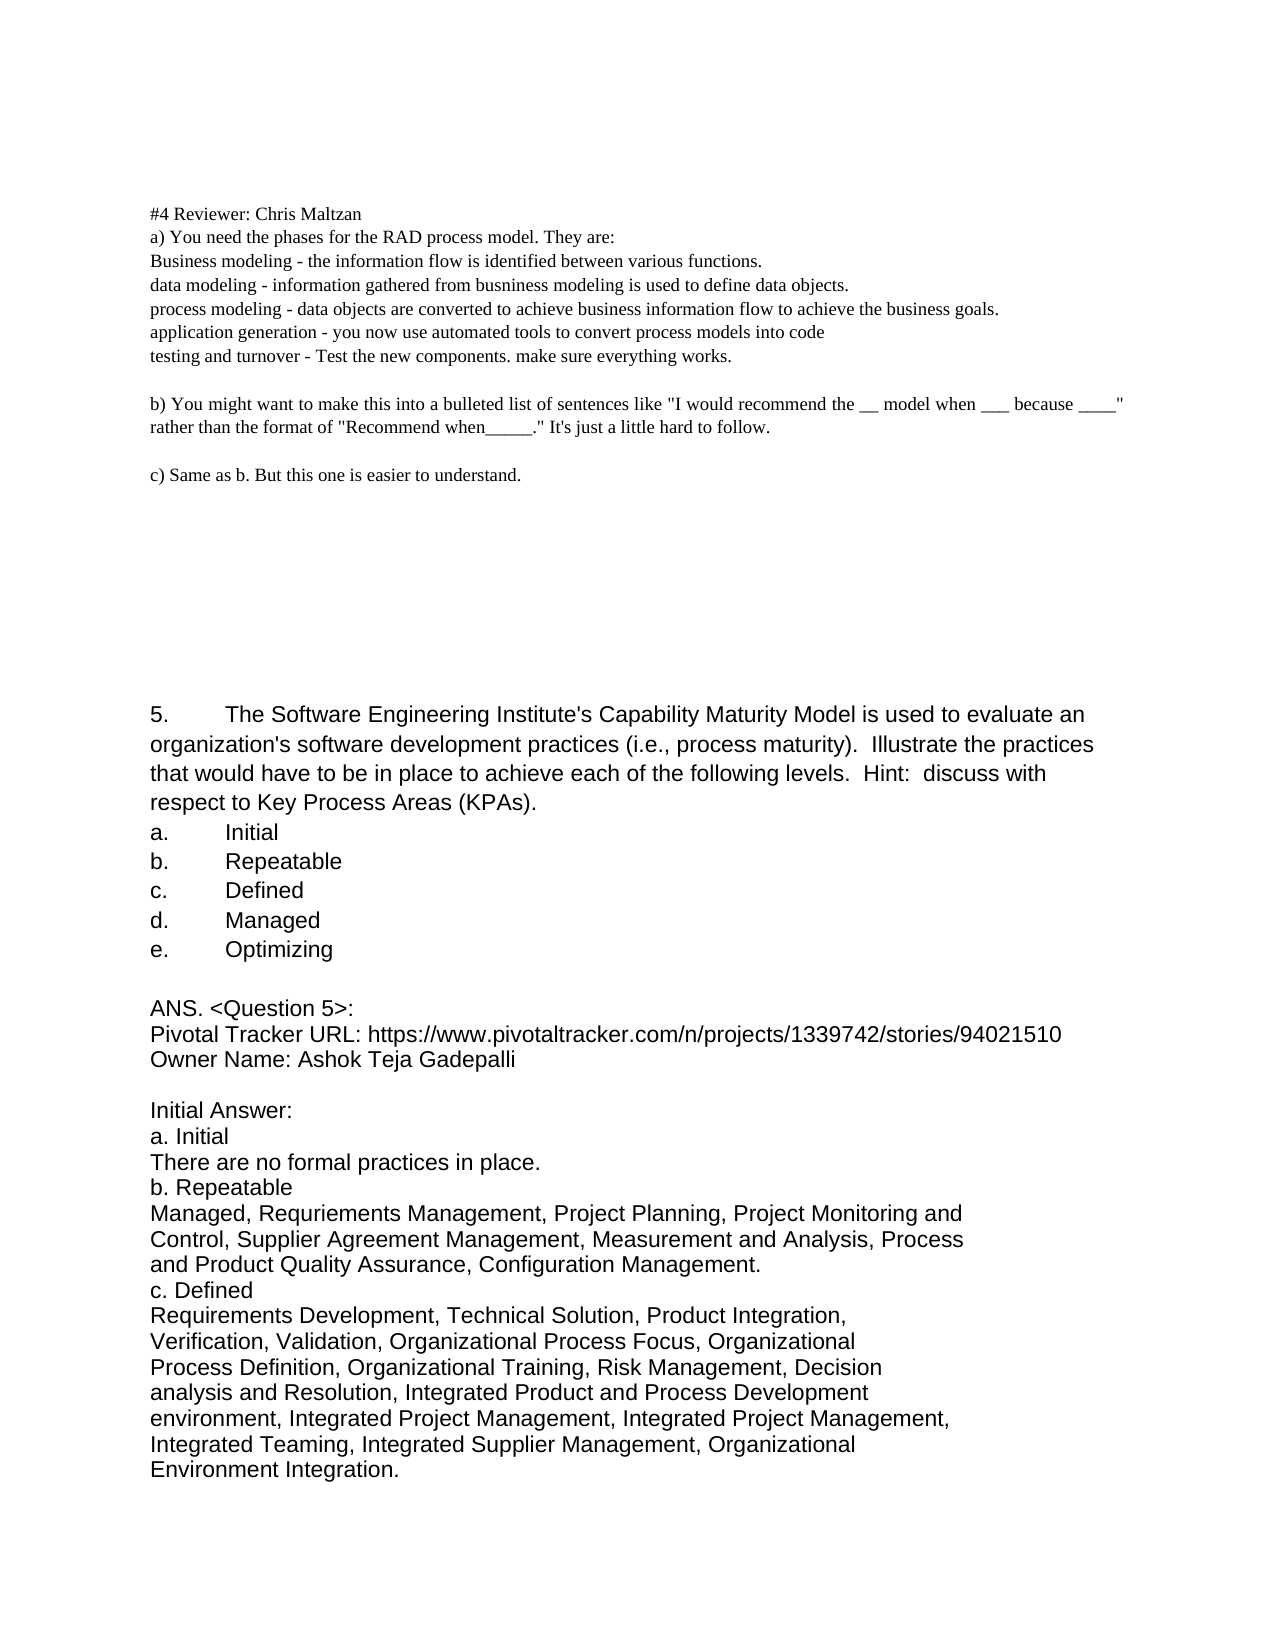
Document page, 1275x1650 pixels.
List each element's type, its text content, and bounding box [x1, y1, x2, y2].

text ANS. <Question 5>: [150, 996, 1125, 1021]
text b) You might want to make this into a bulleted list of sentences like "I would recommend the __ model when ___ because ____" rather than the format of "Recommend when_____." It's just a little hard to follow. [150, 393, 1125, 438]
text 5. The Software Engineering Institute's Capability Maturity Model is used to evaluate an organization's software development practices (i.e., process maturity). Illustrate the practices that would have to be in place to achieve each of the following levels. Hint: discuss with respect to Key Process Areas (KPAs). [150, 702, 1125, 816]
text Initial Answer: [150, 1098, 1125, 1124]
text and Product Quality Assurance, Configuration Management. [150, 1252, 1125, 1278]
text There are no formal practices in place. [150, 1149, 1125, 1175]
text testing and turnover - Test the new components. make sure everything works. [150, 346, 1125, 366]
text Control, Supplier Agreement Management, Measurement and Analysis, Process [150, 1226, 1125, 1252]
text Integrated Teaming, Integrated Supplier Management, Organizational [150, 1431, 1125, 1457]
text Process Definition, Organizational Training, Risk Management, Decision [150, 1354, 1125, 1380]
text d. Managed [150, 908, 1125, 933]
text Requirements Development, Technical Solution, Product Integration, [150, 1303, 1125, 1329]
text e. Optimizing [150, 937, 1125, 963]
text Owner Name: Ashok Teja Gadepalli [150, 1047, 1125, 1073]
text Environment Integration. [150, 1457, 1125, 1483]
text application generation - you now use automated tools to convert process models into code [150, 322, 1125, 343]
text Managed, Requriements Management, Project Planning, Project Monitoring and [150, 1201, 1125, 1226]
text data modeling - information gathered from busniness modeling is used to define data objects. [150, 274, 1125, 295]
text Pivotal Tracker URL: https://www.pivotaltracker.com/n/projects/1339742/stories/94021510 [150, 1021, 1125, 1047]
text process modeling - data objects are converted to achieve business information flow to achieve the business goals. [150, 298, 1125, 319]
text Business modeling - the information flow is identified between various functions. [150, 251, 1125, 271]
text Verification, Validation, Organizational Process Focus, Organizational [150, 1329, 1125, 1354]
text c) Same as b. But this one is easier to understand. [150, 464, 1125, 485]
text b. Repeatable [150, 1175, 1125, 1201]
text a. Initial [150, 819, 1125, 845]
text analysis and Resolution, Integrated Product and Process Development [150, 1380, 1125, 1406]
text c. Defined [150, 878, 1125, 904]
text #4 Reviewer: Chris Maltzan [150, 203, 1125, 224]
text a) You need the phases for the RAD process model. They are: [150, 227, 1125, 248]
text b. Repeatable [150, 849, 1125, 874]
text c. Defined [150, 1278, 1125, 1303]
text environment, Integrated Project Management, Integrated Project Management, [150, 1406, 1125, 1431]
text a. Initial [150, 1124, 1125, 1149]
